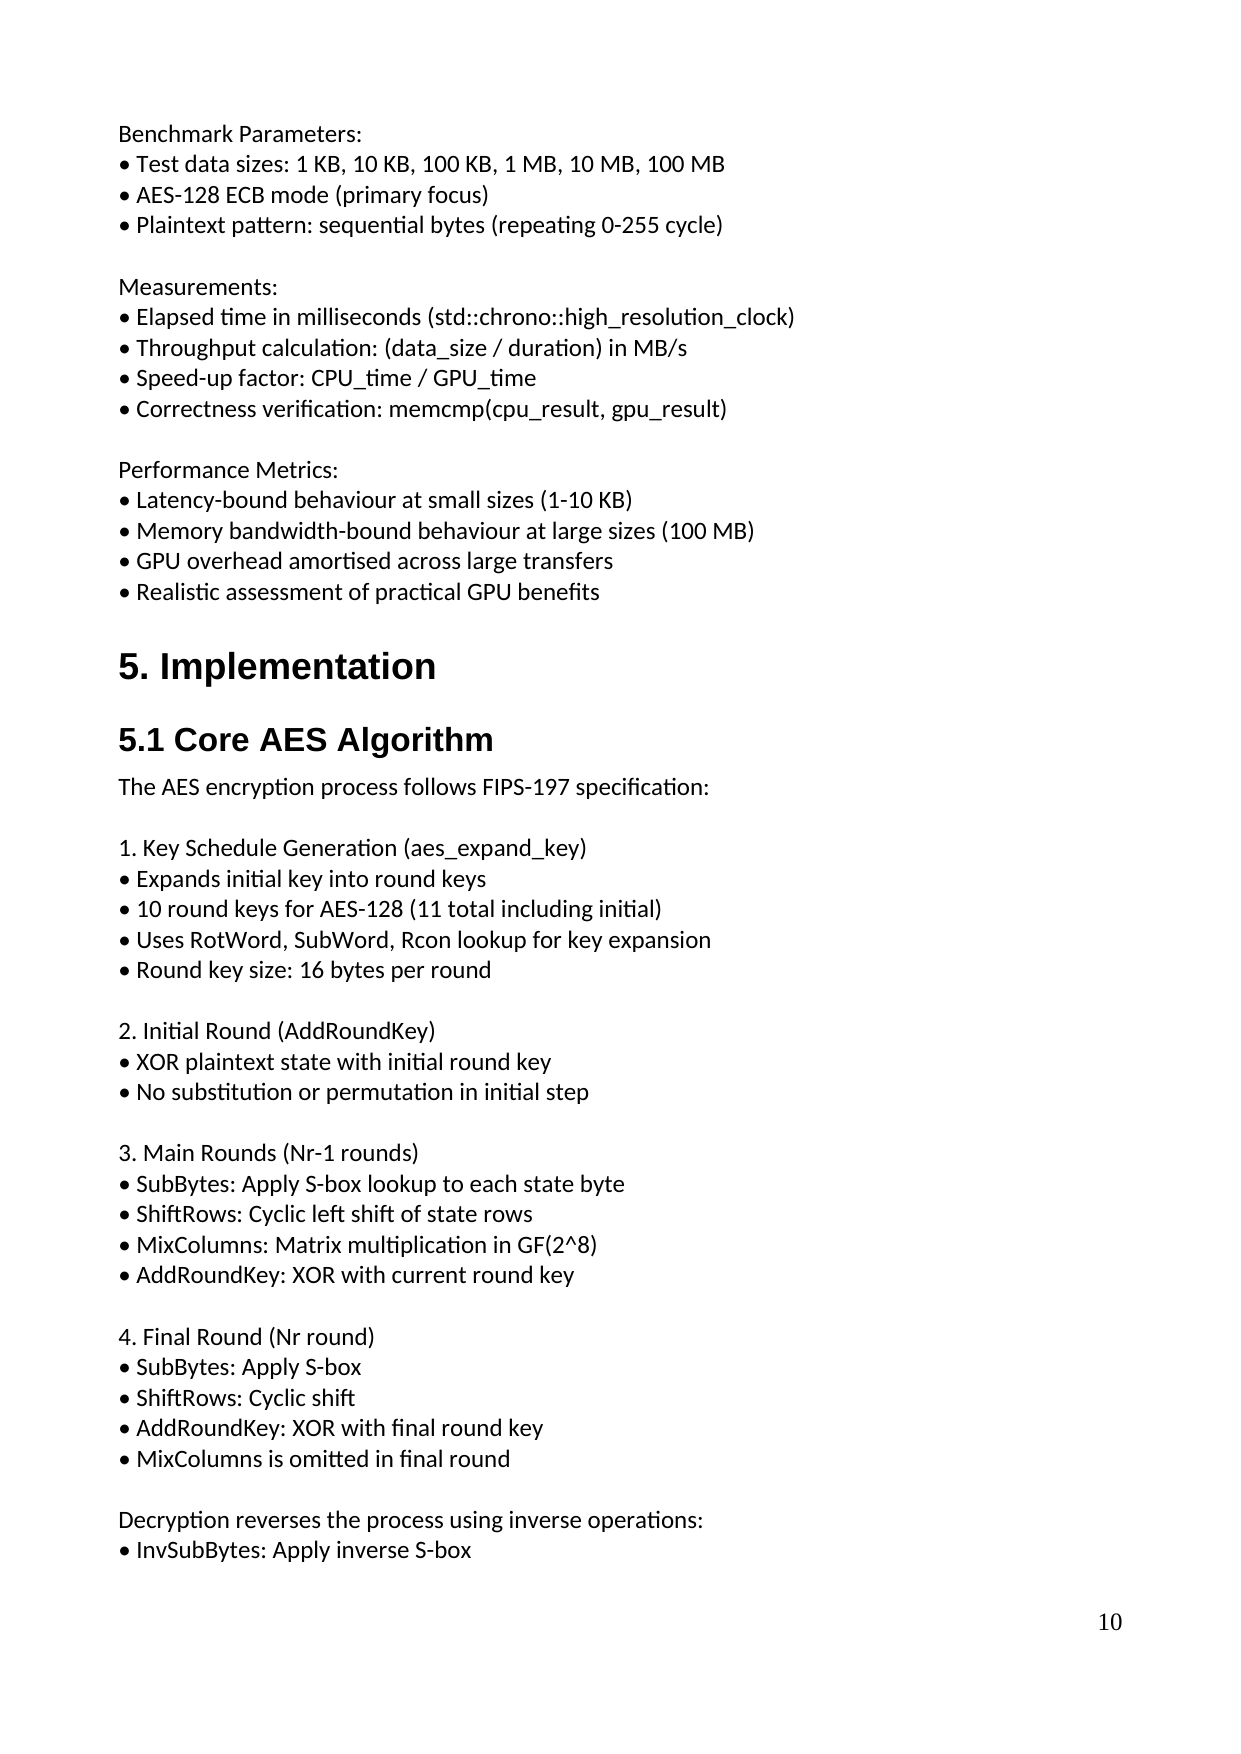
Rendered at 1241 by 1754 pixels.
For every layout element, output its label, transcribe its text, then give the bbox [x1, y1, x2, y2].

subtitle 5. Implementation [118, 644, 1122, 687]
text The AES encryption process follows FIPS-197 specification: 1. Key Schedule Generation (aes_expand_key) • Expands initial key into round keys • 10 round keys for AES-128 (11 total including initial) • Uses RotWord, SubWord, Rcon lookup for key expansion • Round key size: 16 bytes per round 2. Initial Round (AddRoundKey) • XOR plaintext state with initial round key • No substitution or permutation in initial step 3. Main Rounds (Nr-1 rounds) • SubBytes: Apply S-box lookup to each state byte • ShiftRows: Cyclic left shift of state rows • MixColumns: Matrix multiplication in GF(2^8) • AddRoundKey: XOR with current round key 4. Final Round (Nr round) • SubBytes: Apply S-box • ShiftRows: Cyclic shift • AddRoundKey: XOR with final round key • MixColumns is omitted in final round Decryption reverses the process using inverse operations: • InvSubBytes: Apply inverse S-box [118, 771, 1122, 1565]
text Benchmark Parameters: • Test data sizes: 1 KB, 10 KB, 100 KB, 1 MB, 10 MB, 100 MB • AES-128 ECB mode (primary focus) • Plaintext pattern: sequential bytes (repeating 0-255 cycle) Measurements: • Elapsed time in milliseconds (std::chrono::high_resolution_clock) • Throughput calculation: (data_size / duration) in MB/s • Speed-up factor: CPU_time / GPU_time • Correctness verification: memcmp(cpu_result, gpu_result) Performance Metrics: • Latency-bound behaviour at small sizes (1-10 KB) • Memory bandwidth-bound behaviour at large sizes (100 MB) • GPU overhead amortised across large transfers • Realistic assessment of practical GPU benefits [118, 118, 1122, 606]
subtitle 5.1 Core AES Algorithm [118, 720, 1122, 759]
